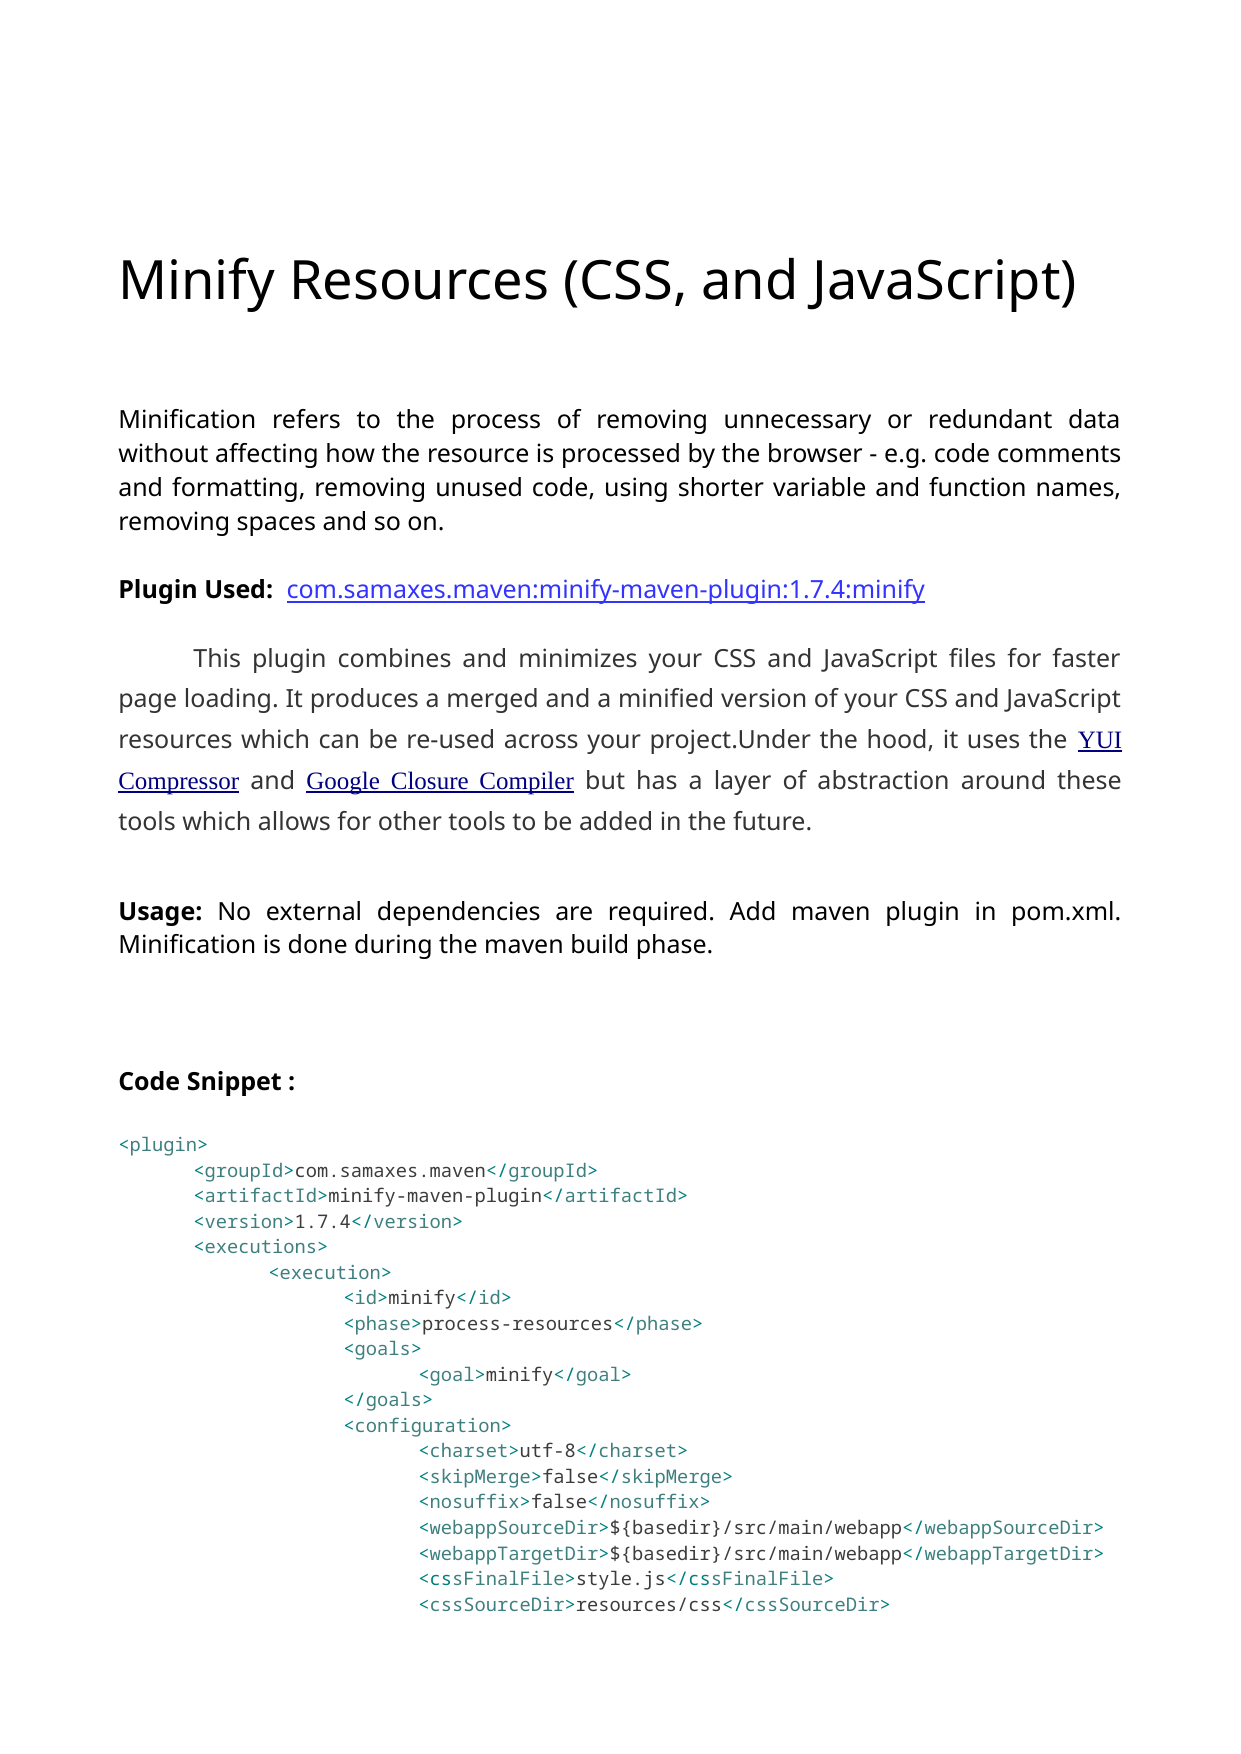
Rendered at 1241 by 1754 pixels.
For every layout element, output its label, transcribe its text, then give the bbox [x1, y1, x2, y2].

text <execution> [118, 1259, 1122, 1285]
text Usage: No external dependencies are required. Add maven plugin in pom.xml. Minification is done during the maven build phase. [118, 893, 1122, 961]
text <phase>process-resources</phase> [118, 1310, 1122, 1336]
text Code Snippet : [118, 1063, 1122, 1097]
text <skipMerge>false</skipMerge> [118, 1463, 1122, 1489]
text <plugin> [118, 1132, 1122, 1157]
text <id>minify</id> [118, 1285, 1122, 1310]
text <webappSourceDir>${basedir}/src/main/webapp</webappSourceDir> [118, 1514, 1122, 1540]
text <charset>utf-8</charset> [118, 1438, 1122, 1463]
text <configuration> [118, 1412, 1122, 1438]
text <groupId>com.samaxes.maven</groupId> [118, 1157, 1122, 1183]
text <nosuffix>false</nosuffix> [118, 1489, 1122, 1514]
text <executions> [118, 1234, 1122, 1259]
text This plugin combines and minimizes your CSS and JavaScript files for faster page loading. It produces a merged and a minified version of your CSS and JavaScript resources which can be re-used across your project.Under the hood, it uses the YUI Compressor and Google Closure Compiler but has a layer of abstraction around these tools which allows for other tools to be added in the future. [118, 640, 1122, 838]
text <goals> [118, 1336, 1122, 1361]
text Plugin Used: com.samaxes.maven:minify-maven-plugin:1.7.4:minify [118, 572, 1122, 606]
text <goal>minify</goal> [118, 1361, 1122, 1387]
text </goals> [118, 1387, 1122, 1412]
subtitle Minify Resources (CSS, and JavaScript) [118, 242, 1122, 316]
text <artifactId>minify-maven-plugin</artifactId> [118, 1183, 1122, 1208]
text <webappTargetDir>${basedir}/src/main/webapp</webappTargetDir> [118, 1540, 1122, 1565]
text Minification refers to the process of removing unnecessary or redundant data without affecting how the resource is processed by the browser - e.g. code comments and formatting, removing unused code, using shorter variable and function names, removing spaces and so on. [118, 402, 1122, 538]
text <cssSourceDir>resources/css</cssSourceDir> [118, 1591, 1122, 1616]
text <cssFinalFile>style.js</cssFinalFile> [118, 1565, 1122, 1591]
text <version>1.7.4</version> [118, 1208, 1122, 1234]
